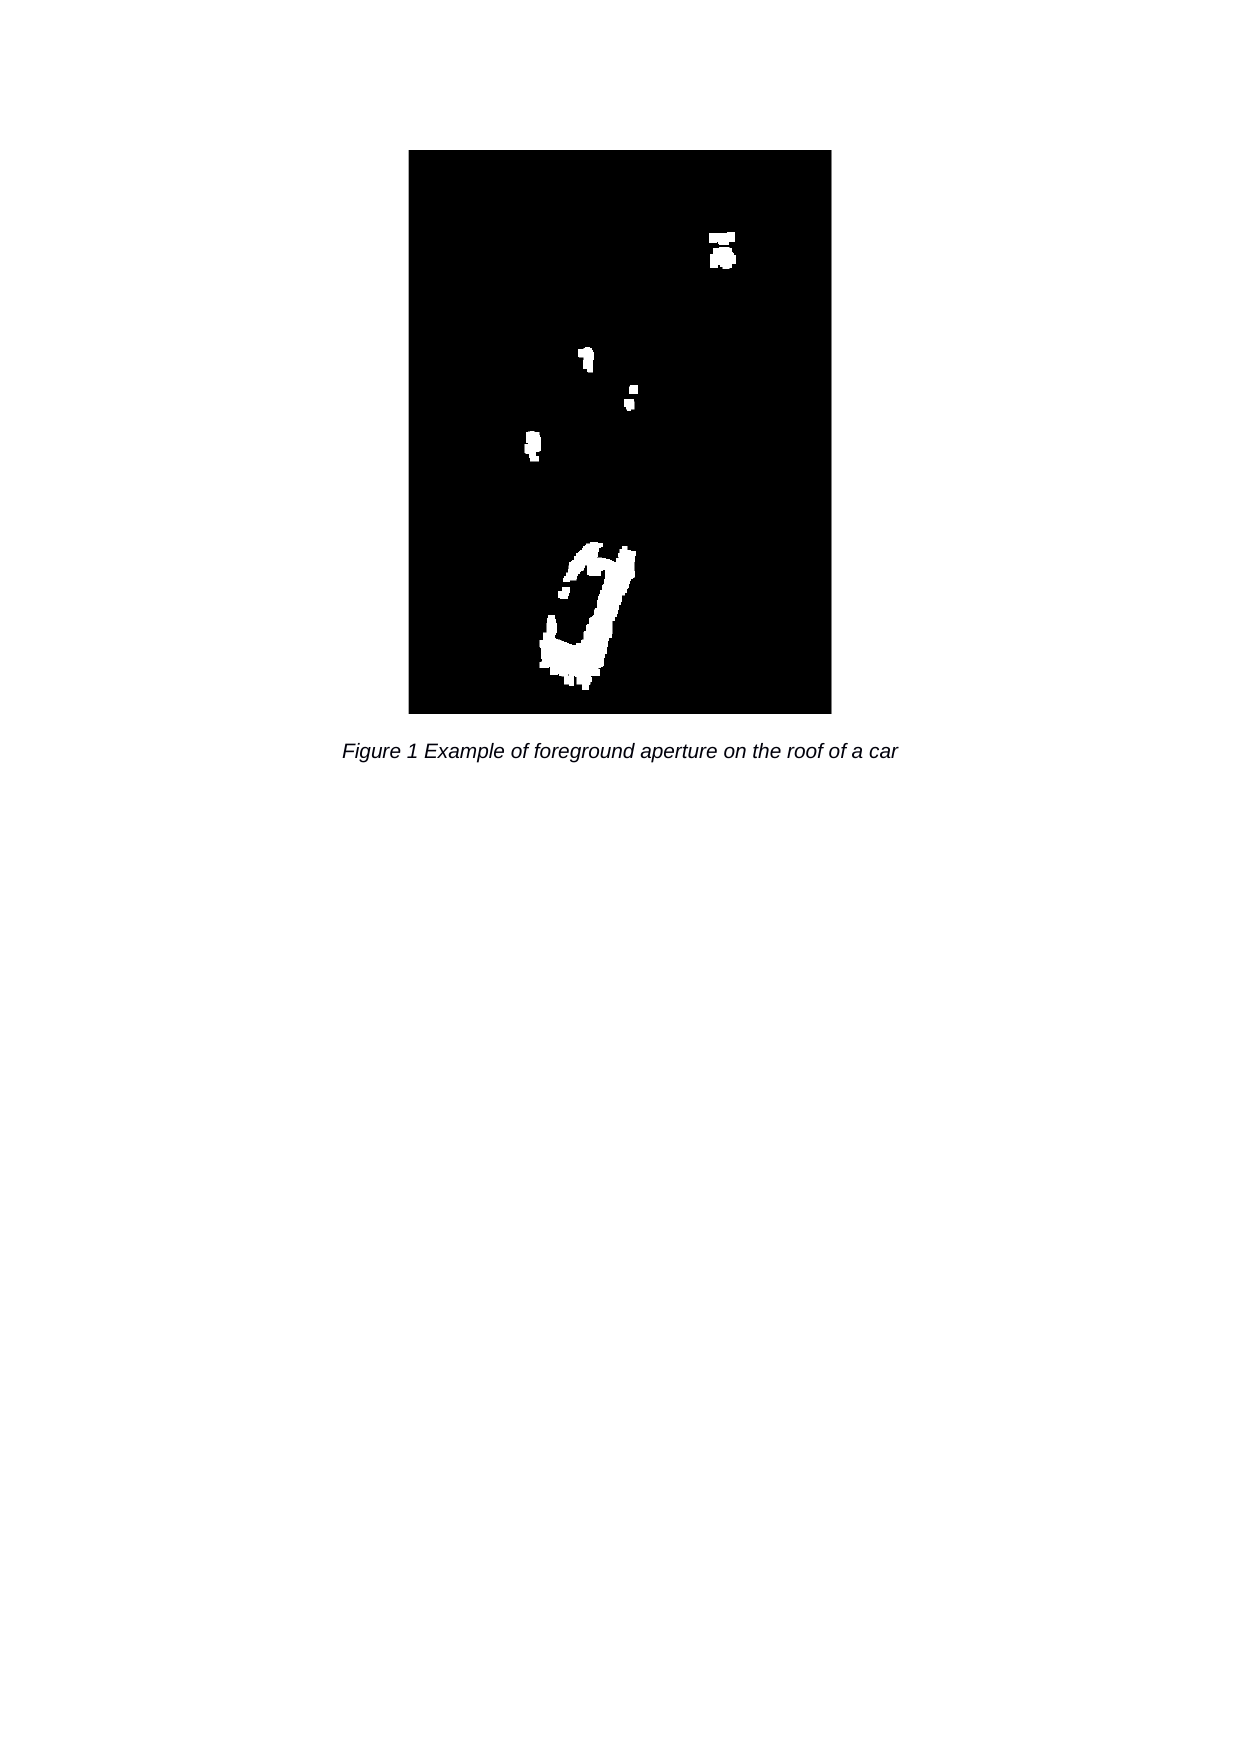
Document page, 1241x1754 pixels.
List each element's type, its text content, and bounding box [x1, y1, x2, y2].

picture [408, 150, 832, 714]
text Figure 1 Example of foreground aperture on the roof of a car [207, 738, 1033, 762]
